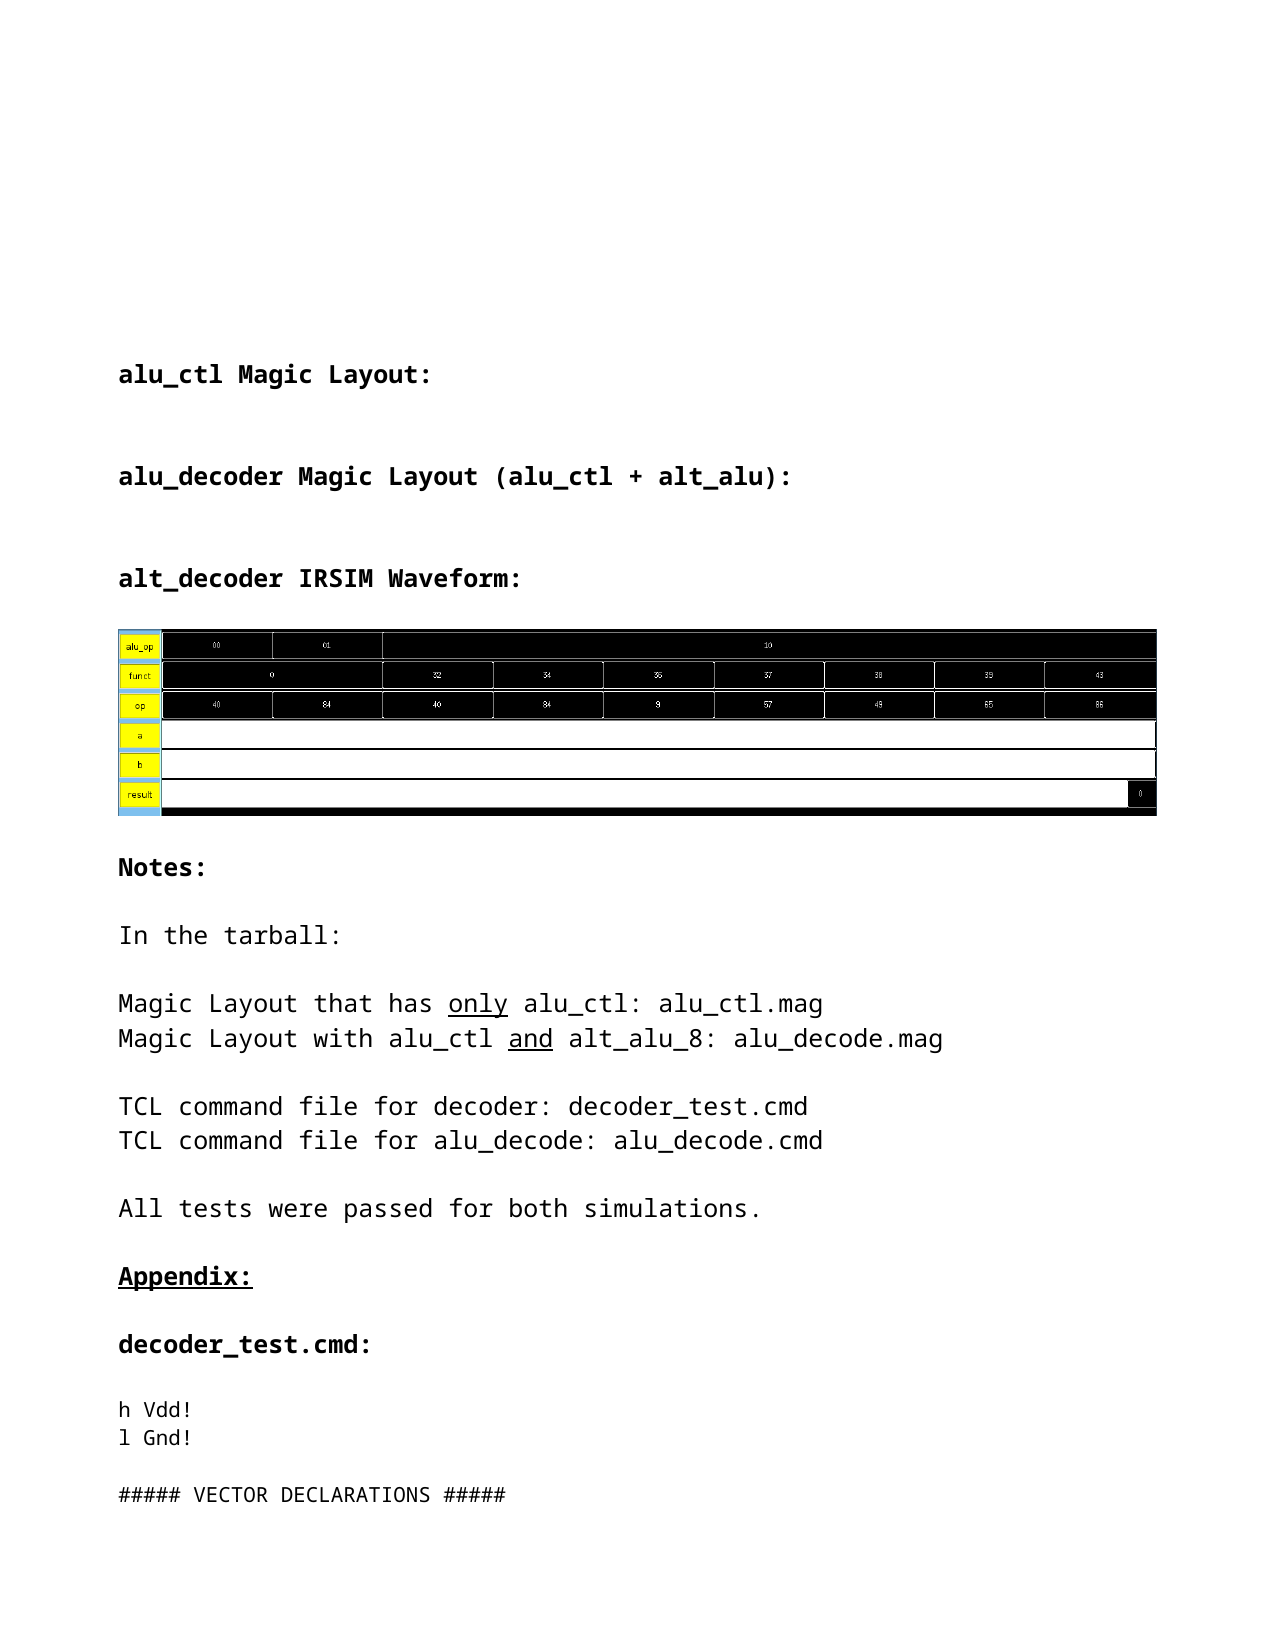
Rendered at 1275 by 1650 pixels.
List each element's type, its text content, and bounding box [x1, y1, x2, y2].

text alt_decoder IRSIM Waveform: [118, 561, 1157, 595]
text decoder_test.cmd: [118, 1327, 1157, 1361]
text h Vdd! [118, 1395, 1157, 1423]
text TCL command file for alu_decode: alu_decode.cmd [118, 1122, 1157, 1156]
text All tests were passed for both simulations. [118, 1191, 1157, 1224]
text TCL command file for decoder: decoder_test.cmd [118, 1088, 1157, 1122]
text l Gnd! [118, 1423, 1157, 1452]
text Magic Layout that has only alu_ctl: alu_ctl.mag [118, 986, 1157, 1020]
text alu_decoder Magic Layout (alu_ctl + alt_alu): [118, 459, 1157, 493]
text Notes: [118, 850, 1157, 884]
text Magic Layout with alu_ctl and alt_alu_8: alu_decode.mag [118, 1020, 1157, 1054]
text ##### VECTOR DECLARATIONS ##### [118, 1480, 1157, 1509]
text Appendix: [118, 1259, 1157, 1293]
picture [118, 629, 1157, 816]
text alu_ctl Magic Layout: [118, 357, 1157, 391]
text In the tarball: [118, 918, 1157, 952]
